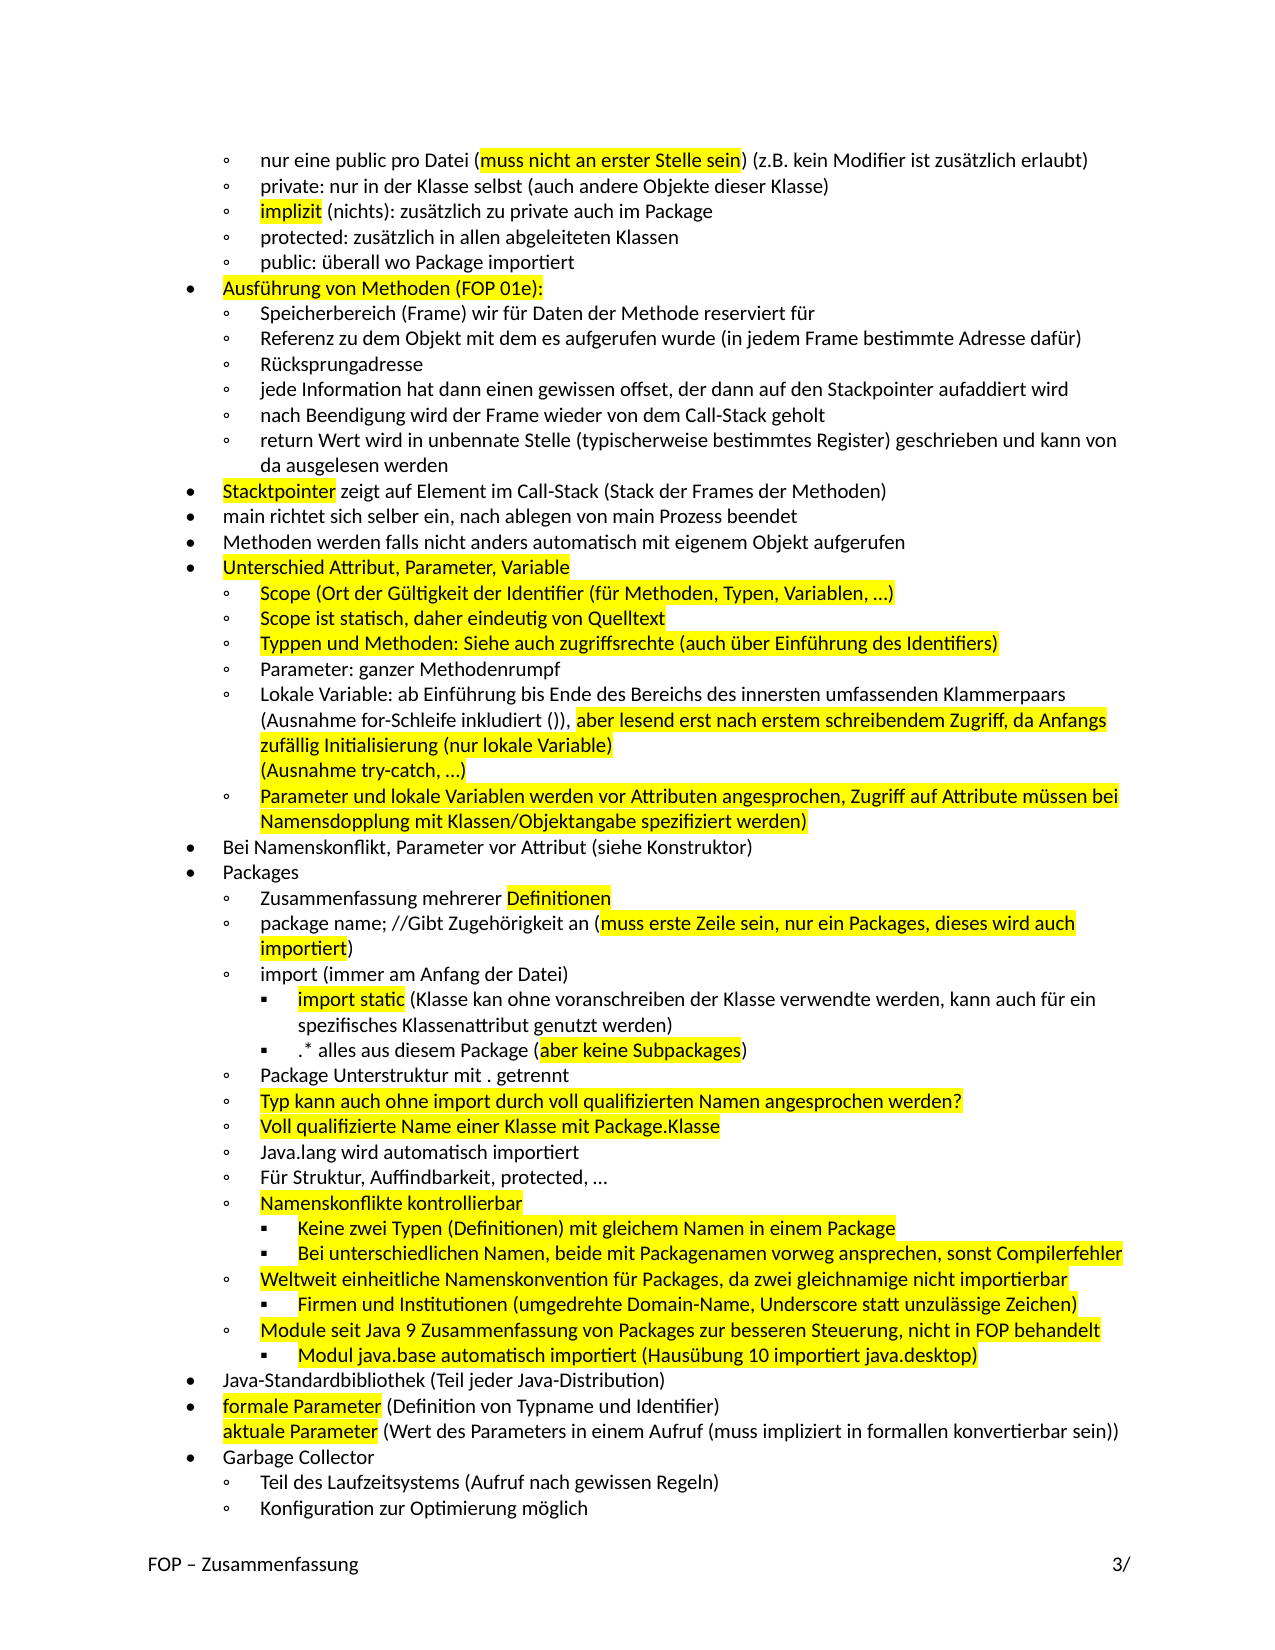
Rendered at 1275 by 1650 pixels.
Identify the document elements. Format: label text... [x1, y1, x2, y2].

list Stacktpointer zeigt auf Element im Call-Stack (Stack der Frames der Methoden) [185, 478, 1127, 503]
list Zusammenfassung mehrerer Definitionen [223, 885, 1127, 910]
list Java.lang wird automatisch importiert [223, 1139, 1127, 1164]
list Voll qualifizierte Name einer Klasse mit Package.Klasse [223, 1113, 1127, 1139]
list Java-Standardbibliothek (Teil jeder Java-Distribution) [185, 1368, 1127, 1393]
list Referenz zu dem Objekt mit dem es aufgerufen wurde (in jedem Frame bestimmte Adresse dafür) [223, 326, 1127, 351]
list Firmen und Institutionen (umgedrehte Domain-Name, Underscore statt unzulässige Zeichen) [260, 1291, 1127, 1317]
list Rücksprungadresse [223, 351, 1127, 376]
list import (immer am Anfang der Datei) [223, 961, 1127, 986]
list protected: zusätzlich in allen abgeleiteten Klassen [223, 224, 1127, 249]
list Modul java.base automatisch importiert (Hausübung 10 importiert java.desktop) [260, 1342, 1127, 1368]
list Package Unterstruktur mit . getrennt [223, 1063, 1127, 1088]
list Parameter: ganzer Methodenrumpf [223, 656, 1127, 681]
list Typpen und Methoden: Siehe auch zugriffsrechte (auch über Einführung des Identifiers) [223, 631, 1127, 656]
list .* alles aus diesem Package (aber keine Subpackages) [260, 1037, 1127, 1063]
list package name; //Gibt Zugehörigkeit an (muss erste Zeile sein, nur ein Packages, dieses wird auch importiert) [223, 910, 1127, 961]
list formale Parameter (Definition von Typname und Identifier) aktuale Parameter (Wert des Parameters in einem Aufruf (muss impliziert in formallen konvertierbar sein)) [185, 1393, 1127, 1444]
list Weltweit einheitliche Namenskonvention für Packages, da zwei gleichnamige nicht importierbar [223, 1266, 1127, 1291]
list main richtet sich selber ein, nach ablegen von main Prozess beendet [185, 503, 1127, 529]
list Speicherbereich (Frame) wir für Daten der Methode reserviert für [223, 300, 1127, 326]
list Typ kann auch ohne import durch voll qualifizierten Namen angesprochen werden? [223, 1088, 1127, 1113]
list nach Beendigung wird der Frame wieder von dem Call-Stack geholt [223, 402, 1127, 427]
list Konfiguration zur Optimierung möglich [223, 1495, 1127, 1520]
list Für Struktur, Auffindbarkeit, protected, … [223, 1164, 1127, 1190]
list Teil des Laufzeitsystems (Aufruf nach gewissen Regeln) [223, 1469, 1127, 1495]
list Scope (Ort der Gültigkeit der Identifier (für Methoden, Typen, Variablen, …) [223, 580, 1127, 605]
list Namenskonflikte kontrollierbar [223, 1190, 1127, 1215]
list private: nur in der Klasse selbst (auch andere Objekte dieser Klasse) [223, 173, 1127, 198]
list return Wert wird in unbennate Stelle (typischerweise bestimmtes Register) geschrieben und kann von da ausgelesen werden [223, 427, 1127, 478]
list Parameter und lokale Variablen werden vor Attributen angesprochen, Zugriff auf Attribute müssen bei Namensdopplung mit Klassen/Objektangabe spezifiziert werden) [223, 783, 1127, 834]
list import static (Klasse kan ohne voranschreiben der Klasse verwendte werden, kann auch für ein spezifisches Klassenattribut genutzt werden) [260, 986, 1127, 1037]
list Bei Namenskonflikt, Parameter vor Attribut (siehe Konstruktor) [185, 834, 1127, 859]
list Keine zwei Typen (Definitionen) mit gleichem Namen in einem Package [260, 1215, 1127, 1241]
list jede Information hat dann einen gewissen offset, der dann auf den Stackpointer aufaddiert wird [223, 376, 1127, 402]
list nur eine public pro Datei (muss nicht an erster Stelle sein) (z.B. kein Modifier ist zusätzlich erlaubt) [223, 148, 1127, 173]
list public: überall wo Package importiert [223, 249, 1127, 275]
list Packages [185, 859, 1127, 885]
list Methoden werden falls nicht anders automatisch mit eigenem Objekt aufgerufen [185, 529, 1127, 554]
list implizit (nichts): zusätzlich zu private auch im Package [223, 198, 1127, 224]
list Garbage Collector [185, 1444, 1127, 1469]
list Lokale Variable: ab Einführung bis Ende des Bereichs des innersten umfassenden Klammerpaars (Ausnahme for-Schleife inkludiert ()), aber lesend erst nach erstem schreibendem Zugriff, da Anfangs zufällig Initialisierung (nur lokale Variable) (Ausnahme try-catch, …) [223, 681, 1127, 783]
list Ausführung von Methoden (FOP 01e): [185, 275, 1127, 300]
list Module seit Java 9 Zusammenfassung von Packages zur besseren Steuerung, nicht in FOP behandelt [223, 1317, 1127, 1342]
list Scope ist statisch, daher eindeutig von Quelltext [223, 605, 1127, 631]
list Unterschied Attribut, Parameter, Variable [185, 554, 1127, 580]
list Bei unterschiedlichen Namen, beide mit Packagenamen vorweg ansprechen, sonst Compilerfehler [260, 1241, 1127, 1266]
